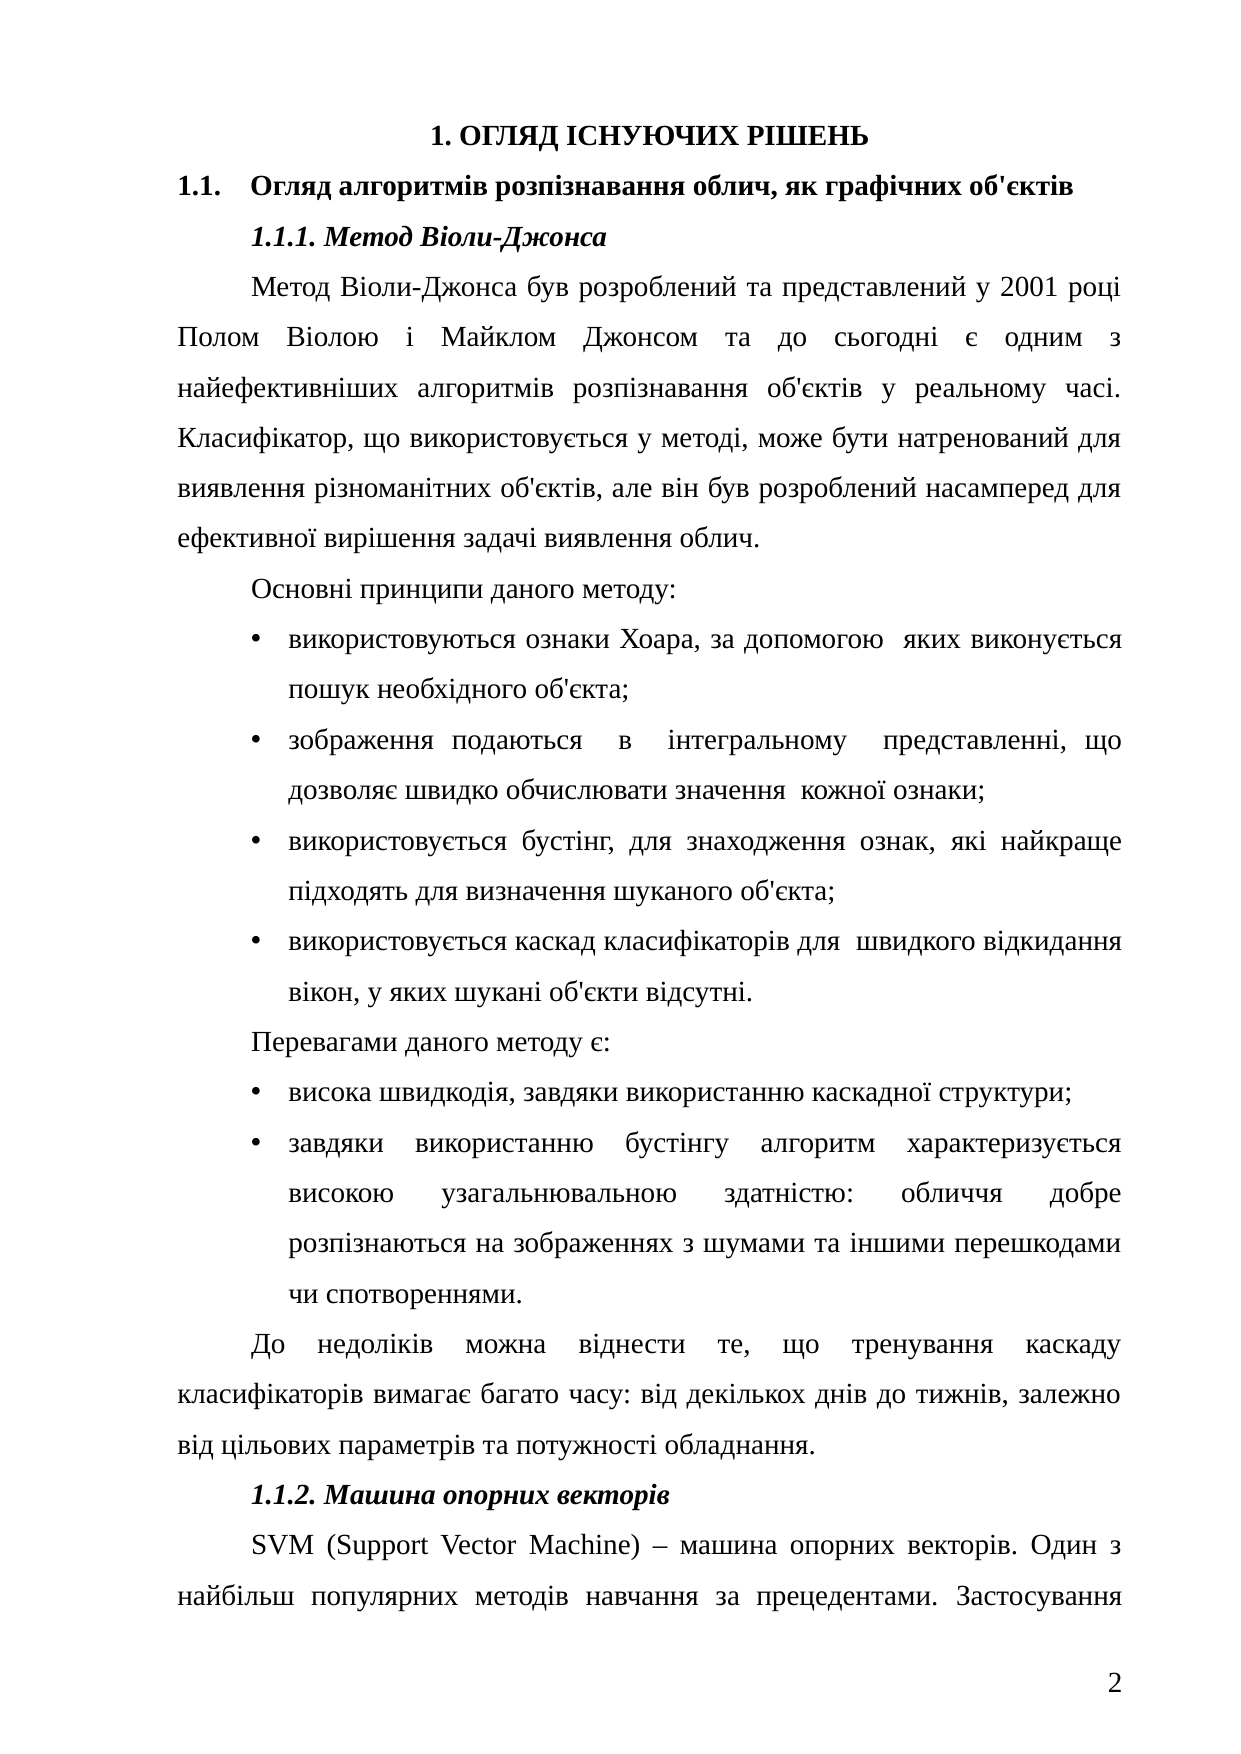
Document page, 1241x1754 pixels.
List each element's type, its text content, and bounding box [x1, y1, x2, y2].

text Основні принципи даного методу: [177, 571, 1122, 604]
text SVM (Support Vector Machine) – машина опорних векторів. Один з найбільш популярних методів навчання за прецедентами. Застосування [177, 1527, 1122, 1611]
text До недоліків можна віднести те, що тренування каскаду класифікаторів вимагає багато часу: від декількох днів до тижнів, залежно від цільових параметрів та потужності обладнання. [177, 1326, 1122, 1460]
list висока швидкодія, завдяки використанню каскадної структури; [251, 1074, 1122, 1108]
list використовується каскад класифікаторів для швидкого відкидання вікон, у яких шукані об'єкти відсутні. [251, 923, 1122, 1007]
subtitle 1.1. Огляд алгоритмів розпізнавання облич, як графічних об'єктів [177, 168, 1122, 202]
subtitle 1. ОГЛЯД ІСНУЮЧИХ РІШЕНЬ [177, 118, 1122, 152]
list використовується бустінг, для знаходження ознак, які найкраще підходять для визначення шуканого об'єкта; [251, 823, 1122, 907]
list використовуються ознаки Хоара, за допомогою яких виконується пошук необхідного об'єкта; [251, 621, 1122, 705]
list зображення подаються в інтегральному представленні, що дозволяє швидко обчислювати значення кожної ознаки; [251, 722, 1122, 806]
text 1.1.2. Машина опорних векторів [177, 1477, 1122, 1511]
text Метод Віоли-Джонса був розроблений та представлений у 2001 році Полом Віолою і Майклом Джонсом та до сьогодні є одним з найефективніших алгоритмів розпізнавання об'єктів у реальному часі. Класифікатор, що використовується у методі, може бути натренований для виявлення різноманітних об'єктів, але він був розроблений насамперед для ефективної вирішення задачі виявлення облич. [177, 269, 1122, 554]
text 1.1.1. Метод Віоли-Джонса [177, 219, 1122, 252]
text Перевагами даного методу є: [177, 1024, 1122, 1058]
list завдяки використанню бустінгу алгоритм характеризується високою узагальнювальною здатністю: обличчя добре розпізнаються на зображеннях з шумами та іншими перешкодами чи спотвореннями. [251, 1125, 1122, 1309]
